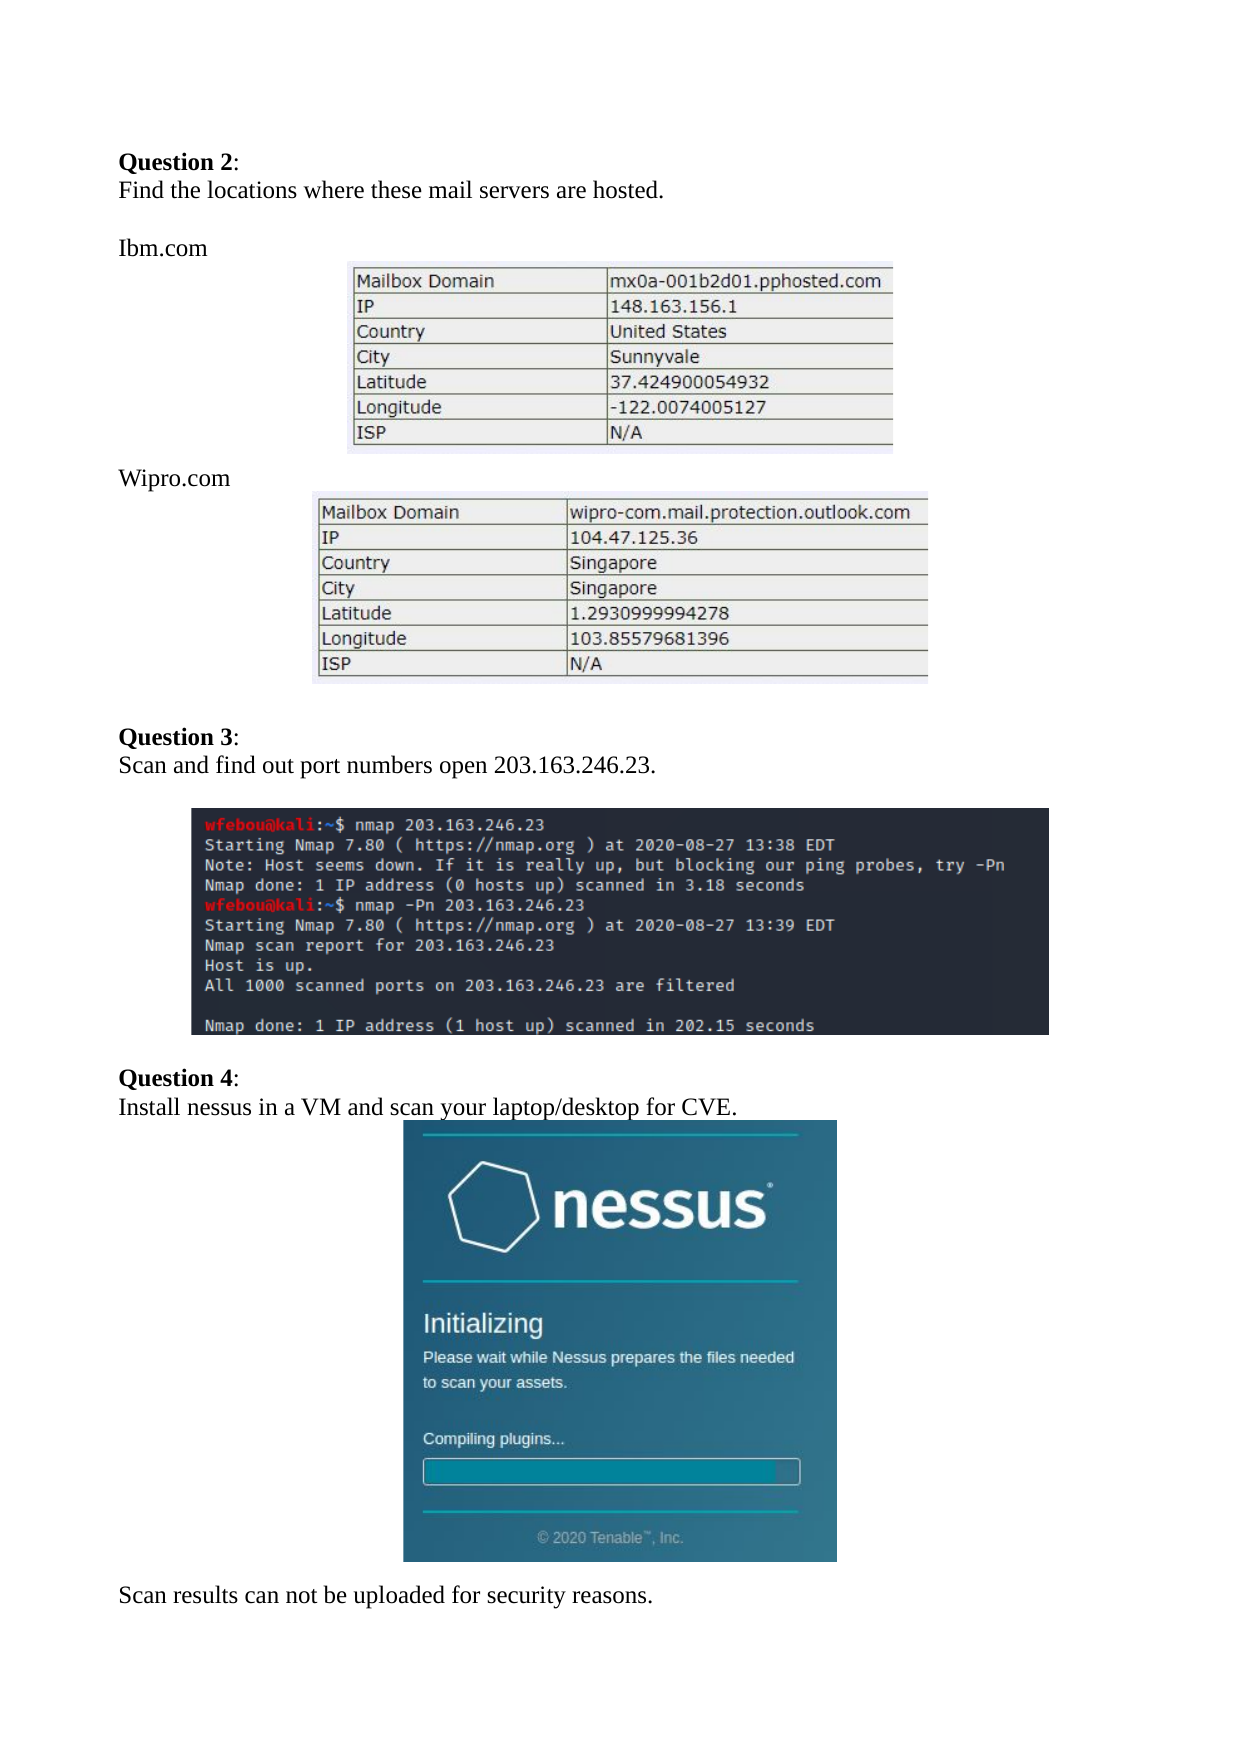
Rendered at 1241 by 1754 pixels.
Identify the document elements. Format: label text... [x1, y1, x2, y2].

text Question 4: [118, 1063, 1122, 1092]
picture [312, 491, 929, 684]
text Find the locations where these mail servers are hosted. [118, 176, 1122, 204]
picture [403, 1120, 837, 1562]
picture [347, 261, 894, 454]
text Question 2: [118, 147, 1122, 176]
text Question 3: [118, 722, 1122, 751]
picture [191, 808, 1049, 1035]
text Wipro.com [118, 463, 1122, 492]
text Scan and find out port numbers open 203.163.246.23. [118, 751, 1122, 779]
text Install nessus in a VM and scan your laptop/desktop for CVE. [118, 1092, 1122, 1121]
text Scan results can not be uploaded for security reasons. [118, 1581, 1122, 1609]
text Ibm.com [118, 233, 1122, 262]
